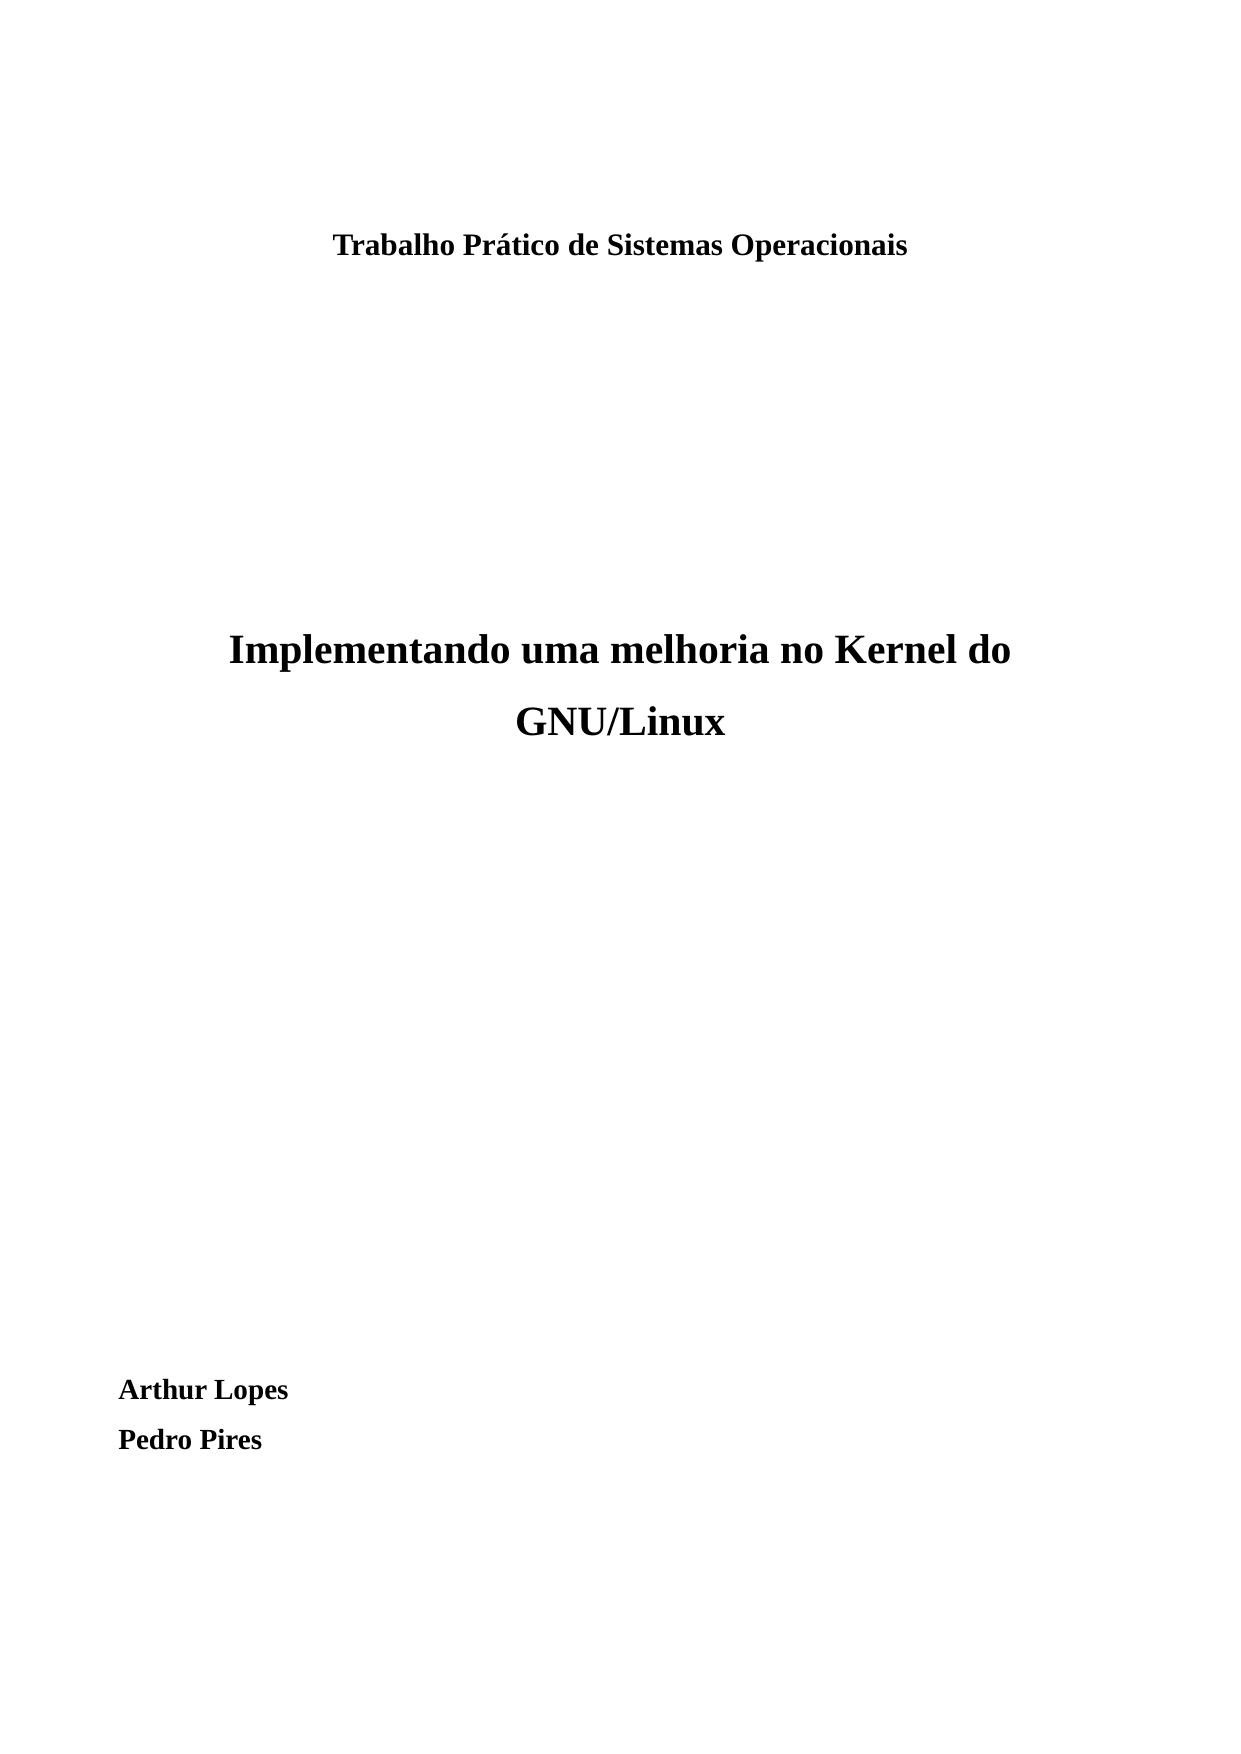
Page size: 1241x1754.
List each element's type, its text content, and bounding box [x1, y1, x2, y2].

text Implementando uma melhoria no Kernel do GNU/Linux [118, 625, 1122, 744]
text Arthur Lopes [118, 1372, 1122, 1406]
text Trabalho Prático de Sistemas Operacionais [118, 226, 1122, 262]
text Pedro Pires [118, 1422, 1122, 1456]
